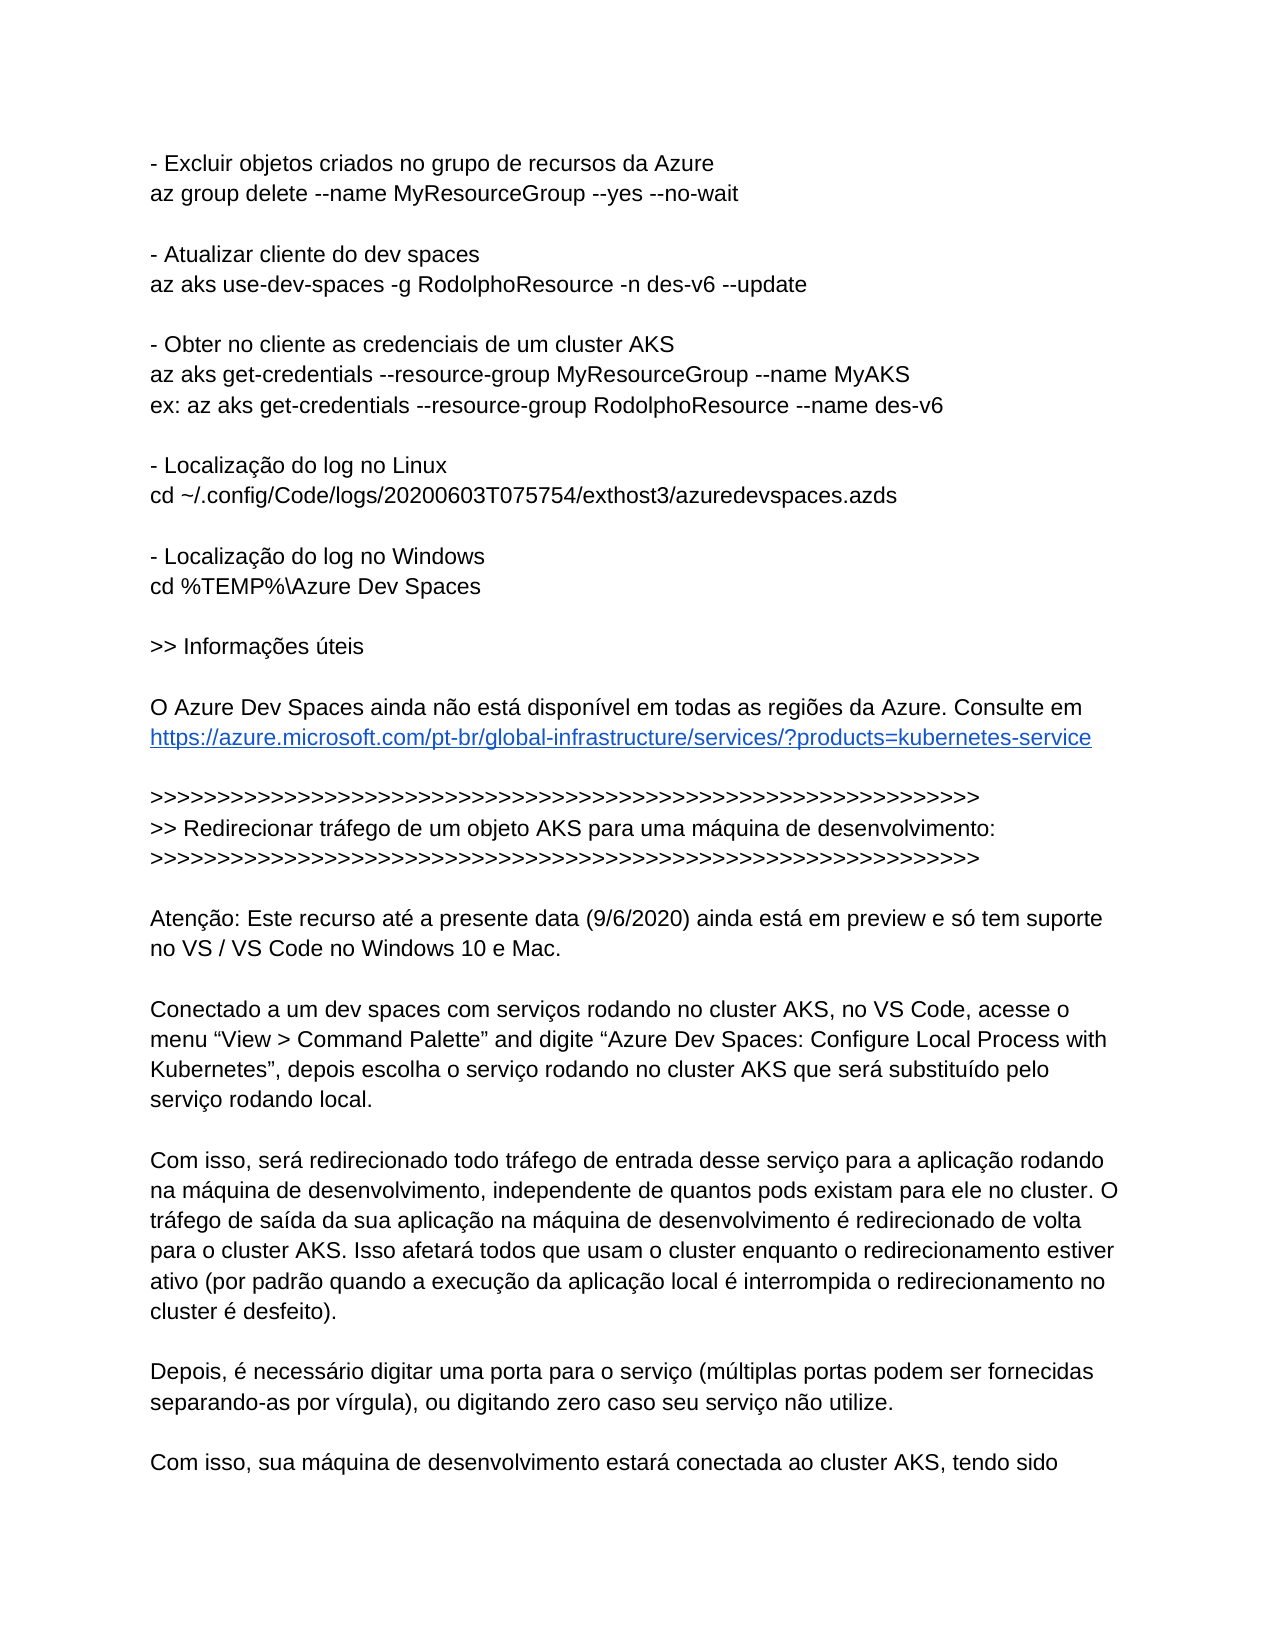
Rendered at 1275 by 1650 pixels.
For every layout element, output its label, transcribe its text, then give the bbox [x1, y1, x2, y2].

text >> Redirecionar tráfego de um objeto AKS para uma máquina de desenvolvimento: [150, 814, 1125, 841]
text Com isso, sua máquina de desenvolvimento estará conectada ao cluster AKS, tendo sido [150, 1449, 1125, 1475]
text - Obter no cliente as credenciais de um cluster AKS [150, 331, 1125, 358]
text - Excluir objetos criados no grupo de recursos da Azure [150, 150, 1125, 176]
text az group delete --name MyResourceGroup --yes --no-wait [150, 180, 1125, 207]
text >>>>>>>>>>>>>>>>>>>>>>>>>>>>>>>>>>>>>>>>>>>>>>>>>>>>>>>>>>>>>> [150, 784, 1125, 811]
text cd ~/.config/Code/logs/20200603T075754/exthost3/azuredevspaces.azds [150, 482, 1125, 509]
text cd %TEMP%\Azure Dev Spaces [150, 573, 1125, 599]
text - Localização do log no Windows [150, 543, 1125, 569]
text - Localização do log no Linux [150, 452, 1125, 478]
text >>>>>>>>>>>>>>>>>>>>>>>>>>>>>>>>>>>>>>>>>>>>>>>>>>>>>>>>>>>>>> [150, 845, 1125, 871]
text ex: az aks get-credentials --resource-group RodolphoResource --name des-v6 [150, 392, 1125, 418]
text Com isso, será redirecionado todo tráfego de entrada desse serviço para a aplicação rodando na máquina de desenvolvimento, independente de quantos pods existam para ele no cluster. O tráfego de saída da sua aplicação na máquina de desenvolvimento é redirecionado de volta para o cluster AKS. Isso afetará todos que usam o cluster enquanto o redirecionamento estiver ativo (por padrão quando a execução da aplicação local é interrompida o redirecionamento no cluster é desfeito). [150, 1147, 1125, 1324]
text Atenção: Este recurso até a presente data (9/6/2020) ainda está em preview e só tem suporte no VS / VS Code no Windows 10 e Mac. [150, 905, 1125, 962]
text Conectado a um dev spaces com serviços rodando no cluster AKS, no VS Code, acesse o menu “View > Command Palette” and digite “Azure Dev Spaces: Configure Local Process with Kubernetes”, depois escolha o serviço rodando no cluster AKS que será substituído pelo serviço rodando local. [150, 996, 1125, 1113]
text az aks use-dev-spaces -g RodolphoResource -n des-v6 --update [150, 271, 1125, 297]
text O Azure Dev Spaces ainda não está disponível em todas as regiões da Azure. Consulte em https://azure.microsoft.com/pt-br/global-infrastructure/services/?products=kubernetes-service [150, 694, 1125, 750]
text Depois, é necessário digitar uma porta para o serviço (múltiplas portas podem ser fornecidas separando-as por vírgula), ou digitando zero caso seu serviço não utilize. [150, 1358, 1125, 1415]
text >> Informações úteis [150, 633, 1125, 660]
text az aks get-credentials --resource-group MyResourceGroup --name MyAKS [150, 361, 1125, 388]
text - Atualizar cliente do dev spaces [150, 241, 1125, 267]
